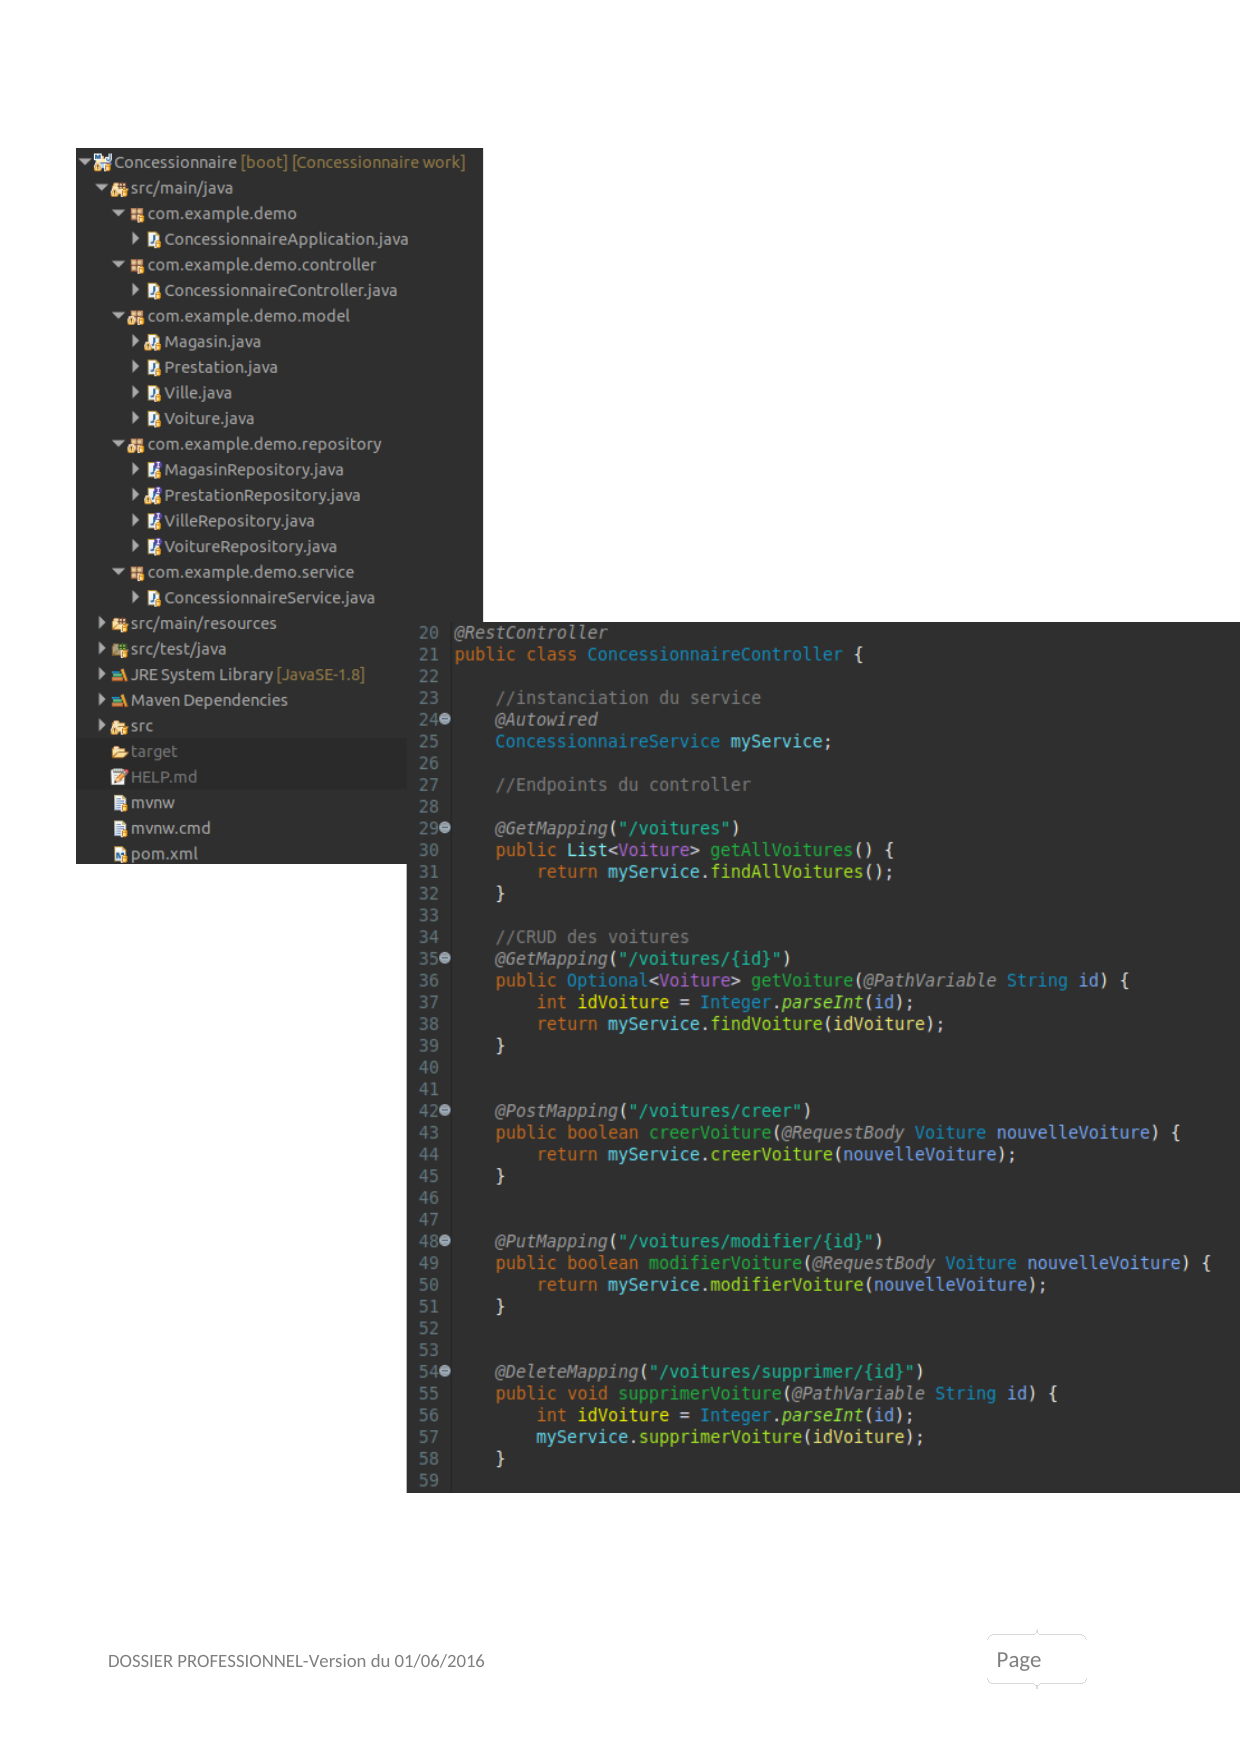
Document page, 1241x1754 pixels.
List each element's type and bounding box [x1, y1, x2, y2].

picture [76, 148, 1240, 1493]
